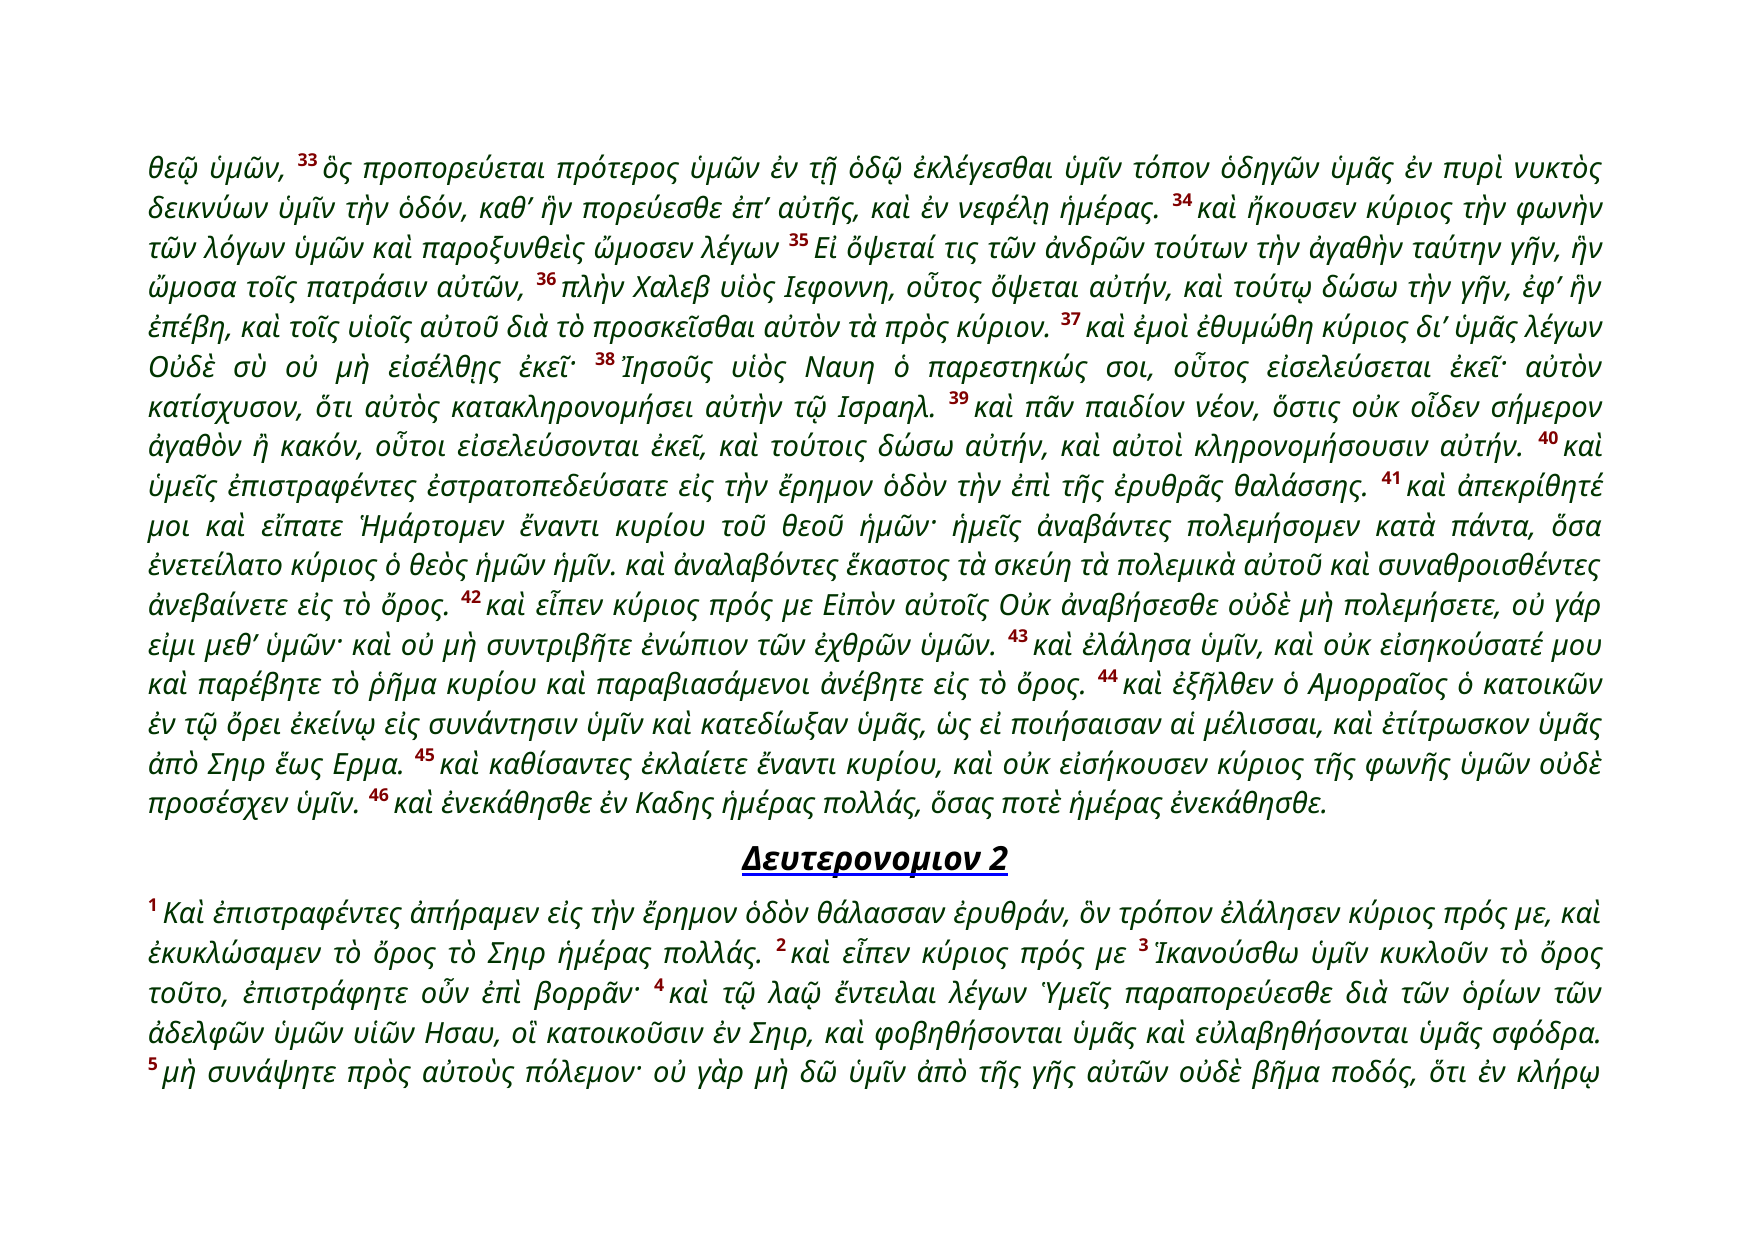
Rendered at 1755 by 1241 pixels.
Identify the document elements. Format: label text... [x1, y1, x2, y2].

text 1 Καὶ ἐπιστραφέντες ἀπήραμεν εἰς τὴν ἔρημον ὁδὸν θάλασσαν ἐρυθράν, ὃν τρόπον ἐλάλησεν κύριος πρός με, καὶ ἐκυκλώσαμεν τὸ ὄρος τὸ Σηιρ ἡμέρας πολλάς. 2 καὶ εἶπεν κύριος πρός με 3 Ἱκανούσθω ὑμῖν κυκλοῦν τὸ ὄρος τοῦτο, ἐπιστράφητε οὖν ἐπὶ βορρᾶν· 4 καὶ τῷ λαῷ ἔντειλαι λέγων Ὑμεῖς παραπορεύεσθε διὰ τῶν ὁρίων τῶν ἀδελφῶν ὑμῶν υἱῶν Ησαυ, οἳ κατοικοῦσιν ἐν Σηιρ, καὶ φοβηθήσονται ὑμᾶς καὶ εὐλαβηθήσονται ὑμᾶς σφόδρα. 5 μὴ συνάψητε πρὸς αὐτοὺς πόλεμον· οὐ γὰρ μὴ δῶ ὑμῖν ἀπὸ τῆς γῆς αὐτῶν οὐδὲ βῆμα ποδός, ὅτι ἐν κλήρῳ [148, 893, 1606, 1091]
text Δευτερονομιον 2 [148, 835, 1606, 880]
text θεῷ ὑμῶν, 33 ὃς προπορεύεται πρότερος ὑμῶν ἐν τῇ ὁδῷ ἐκλέγεσθαι ὑμῖν τόπον ὁδηγῶν ὑμᾶς ἐν πυρὶ νυκτὸς δεικνύων ὑμῖν τὴν ὁδόν, καθ’ ἣν πορεύεσθε ἐπ’ αὐτῆς, καὶ ἐν νεφέλῃ ἡμέρας. 34 καὶ ἤκουσεν κύριος τὴν φωνὴν τῶν λόγων ὑμῶν καὶ παροξυνθεὶς ὤμοσεν λέγων 35 Εἰ ὄψεταί τις τῶν ἀνδρῶν τούτων τὴν ἀγαθὴν ταύτην γῆν, ἣν ὤμοσα τοῖς πατράσιν αὐτῶν, 36 πλὴν Χαλεβ υἱὸς Ιεφοννη, οὗτος ὄψεται αὐτήν, καὶ τούτῳ δώσω τὴν γῆν, ἐφ’ ἣν ἐπέβη, καὶ τοῖς υἱοῖς αὐτοῦ διὰ τὸ προσκεῖσθαι αὐτὸν τὰ πρὸς κύριον. 37 καὶ ἐμοὶ ἐθυμώθη κύριος δι’ ὑμᾶς λέγων Οὐδὲ σὺ οὐ μὴ εἰσέλθῃς ἐκεῖ· 38 Ἰησοῦς υἱὸς Ναυη ὁ παρεστηκώς σοι, οὗτος εἰσελεύσεται ἐκεῖ· αὐτὸν κατίσχυσον, ὅτι αὐτὸς κατακληρονομήσει αὐτὴν τῷ Ισραηλ. 39 καὶ πᾶν παιδίον νέον, ὅστις οὐκ οἶδεν σήμερον ἀγαθὸν ἢ κακόν, οὗτοι εἰσελεύσονται ἐκεῖ, καὶ τούτοις δώσω αὐτήν, καὶ αὐτοὶ κληρονομήσουσιν αὐτήν. 40 καὶ ὑμεῖς ἐπιστραφέντες ἐστρατοπεδεύσατε εἰς τὴν ἔρημον ὁδὸν τὴν ἐπὶ τῆς ἐρυθρᾶς θαλάσσης. 41 καὶ ἀπεκρίθητέ μοι καὶ εἴπατε Ἡμάρτομεν ἔναντι κυρίου τοῦ θεοῦ ἡμῶν· ἡμεῖς ἀναβάντες πολεμήσομεν κατὰ πάντα, ὅσα ἐνετείλατο κύριος ὁ θεὸς ἡμῶν ἡμῖν. καὶ ἀναλαβόντες ἕκαστος τὰ σκεύη τὰ πολεμικὰ αὐτοῦ καὶ συναθροισθέντες ἀνεβαίνετε εἰς τὸ ὄρος. 42 καὶ εἶπεν κύριος πρός με Εἰπὸν αὐτοῖς Οὐκ ἀναβήσεσθε οὐδὲ μὴ πολεμήσετε, οὐ γάρ εἰμι μεθ’ ὑμῶν· καὶ οὐ μὴ συντριβῆτε ἐνώπιον τῶν ἐχθρῶν ὑμῶν. 43 καὶ ἐλάλησα ὑμῖν, καὶ οὐκ εἰσηκούσατέ μου καὶ παρέβητε τὸ ῥῆμα κυρίου καὶ παραβιασάμενοι ἀνέβητε εἰς τὸ ὄρος. 44 καὶ ἐξῆλθεν ὁ Αμορραῖος ὁ κατοικῶν ἐν τῷ ὄρει ἐκείνῳ εἰς συνάντησιν ὑμῖν καὶ κατεδίωξαν ὑμᾶς, ὡς εἰ ποιήσαισαν αἱ μέλισσαι, καὶ ἐτίτρωσκον ὑμᾶς ἀπὸ Σηιρ ἕως Ερμα. 45 καὶ καθίσαντες ἐκλαίετε ἔναντι κυρίου, καὶ οὐκ εἰσήκουσεν κύριος τῆς φωνῆς ὑμῶν οὐδὲ προσέσχεν ὑμῖν. 46 καὶ ἐνεκάθησθε ἐν Καδης ἡμέρας πολλάς, ὅσας ποτὲ ἡμέρας ἐνεκάθησθε. [148, 148, 1606, 822]
